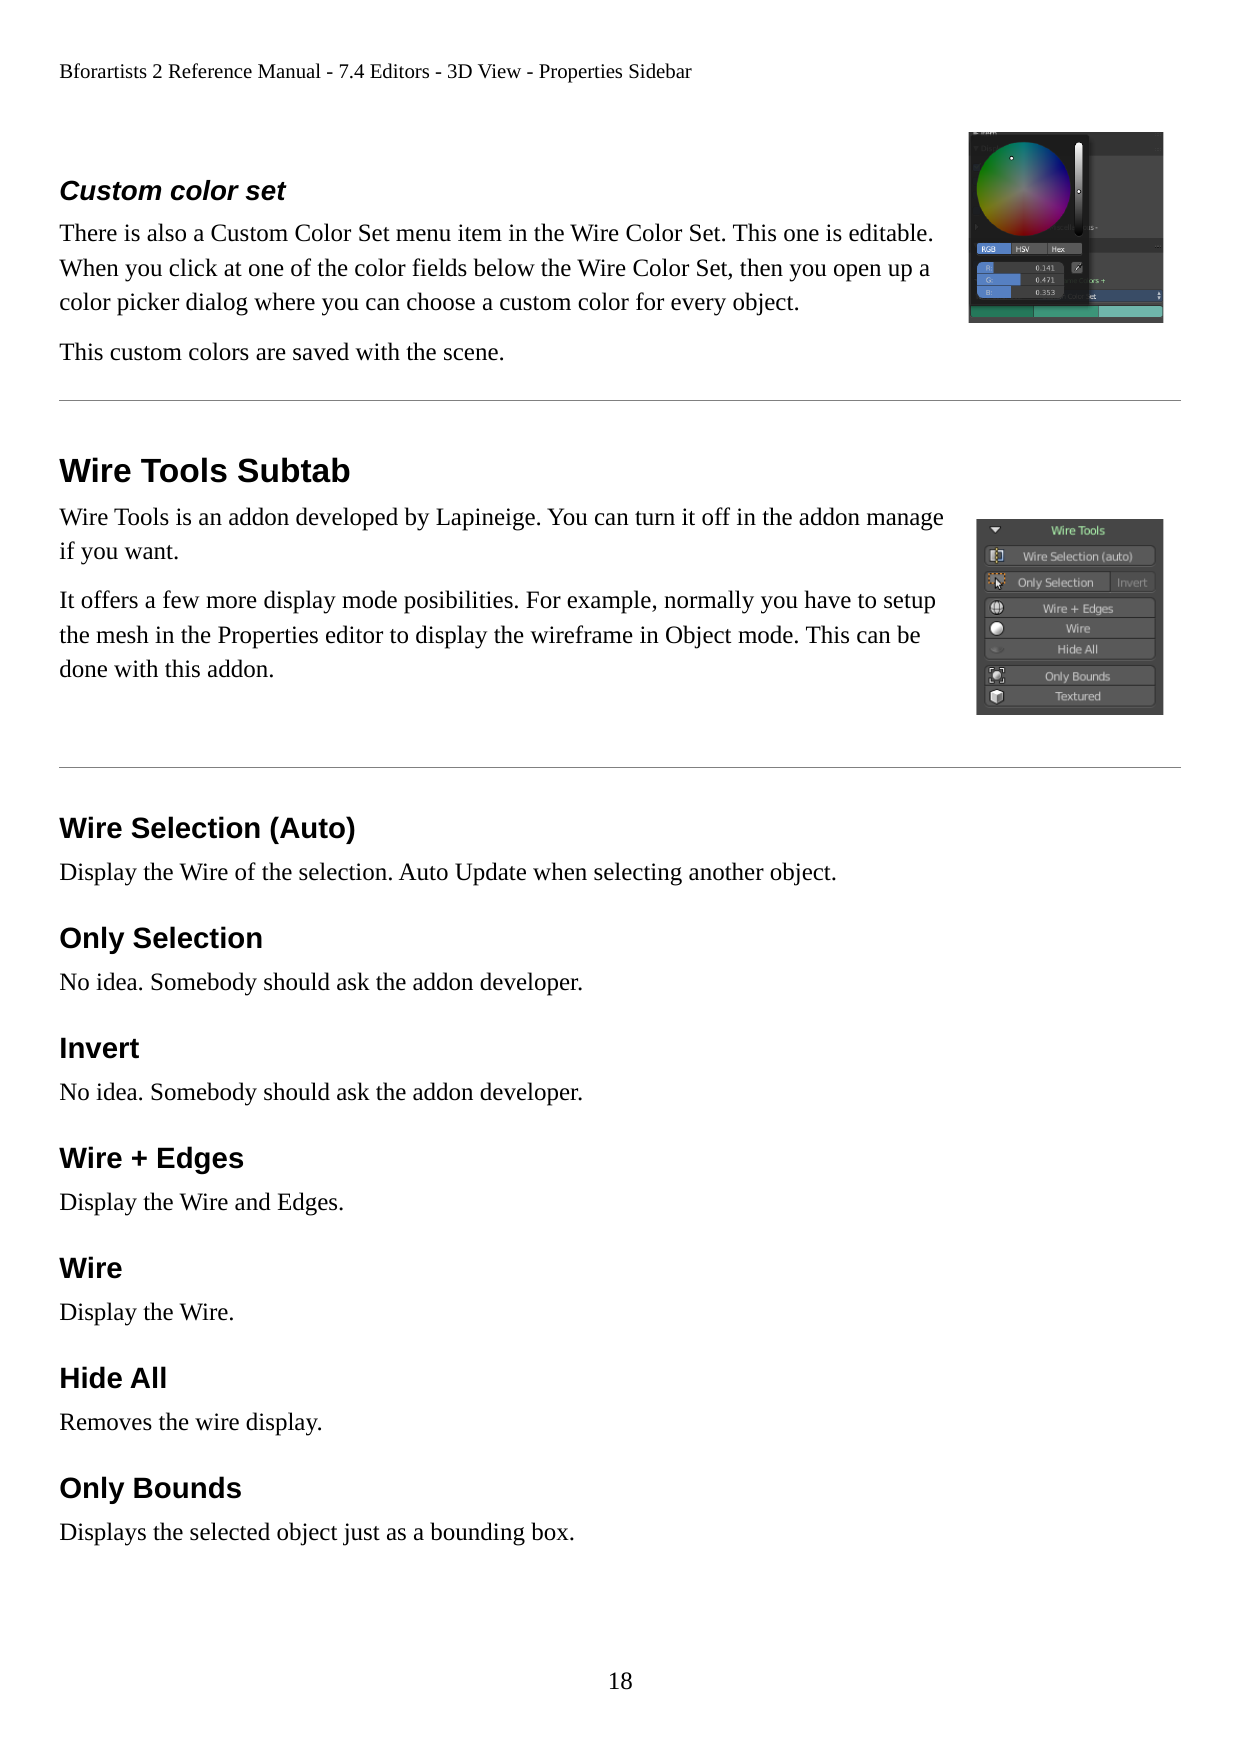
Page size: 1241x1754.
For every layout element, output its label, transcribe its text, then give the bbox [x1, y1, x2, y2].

subtitle Wire + Edges [59, 1141, 1181, 1174]
text It offers a few more display mode posibilities. For example, normally you have to setup the mesh in the Properties editor to display the wireframe in Object mode. This can be done with this addon. [59, 585, 976, 683]
subtitle Wire [59, 1251, 1181, 1284]
picture [976, 519, 1164, 715]
text There is also a Custom Color Set menu item in the Wire Color Set. This one is editable. When you click at one of the color fields below the Wire Color Set, then you open up a color picker dialog where you can choose a custom color for every object. [59, 218, 968, 316]
text This custom colors are saved with the scene. [59, 337, 1181, 365]
text Removes the wire display. [59, 1407, 1181, 1436]
text Display the Wire and Edges. [59, 1187, 1181, 1216]
picture [968, 132, 1164, 323]
text Display the Wire of the selection. Auto Update when selecting another object. [59, 857, 1181, 886]
subtitle [1164, 174, 1181, 206]
text No idea. Somebody should ask the addon developer. [59, 1077, 1181, 1106]
text Wire Tools is an addon developed by Lapineige. You can turn it off in the addon manage if you want. [59, 502, 1181, 565]
text No idea. Somebody should ask the addon developer. [59, 967, 1181, 996]
text Display the Wire. [59, 1297, 1181, 1326]
subtitle Custom color set [59, 174, 968, 206]
subtitle Only Bounds [59, 1471, 1181, 1504]
subtitle Wire Selection (Auto) [59, 811, 1181, 845]
subtitle Wire Tools Subtab [59, 451, 1181, 489]
subtitle Only Selection [59, 921, 1181, 955]
text Displays the selected object just as a bounding box. [59, 1517, 1181, 1546]
subtitle Invert [59, 1031, 1181, 1065]
subtitle Hide All [59, 1361, 1181, 1394]
